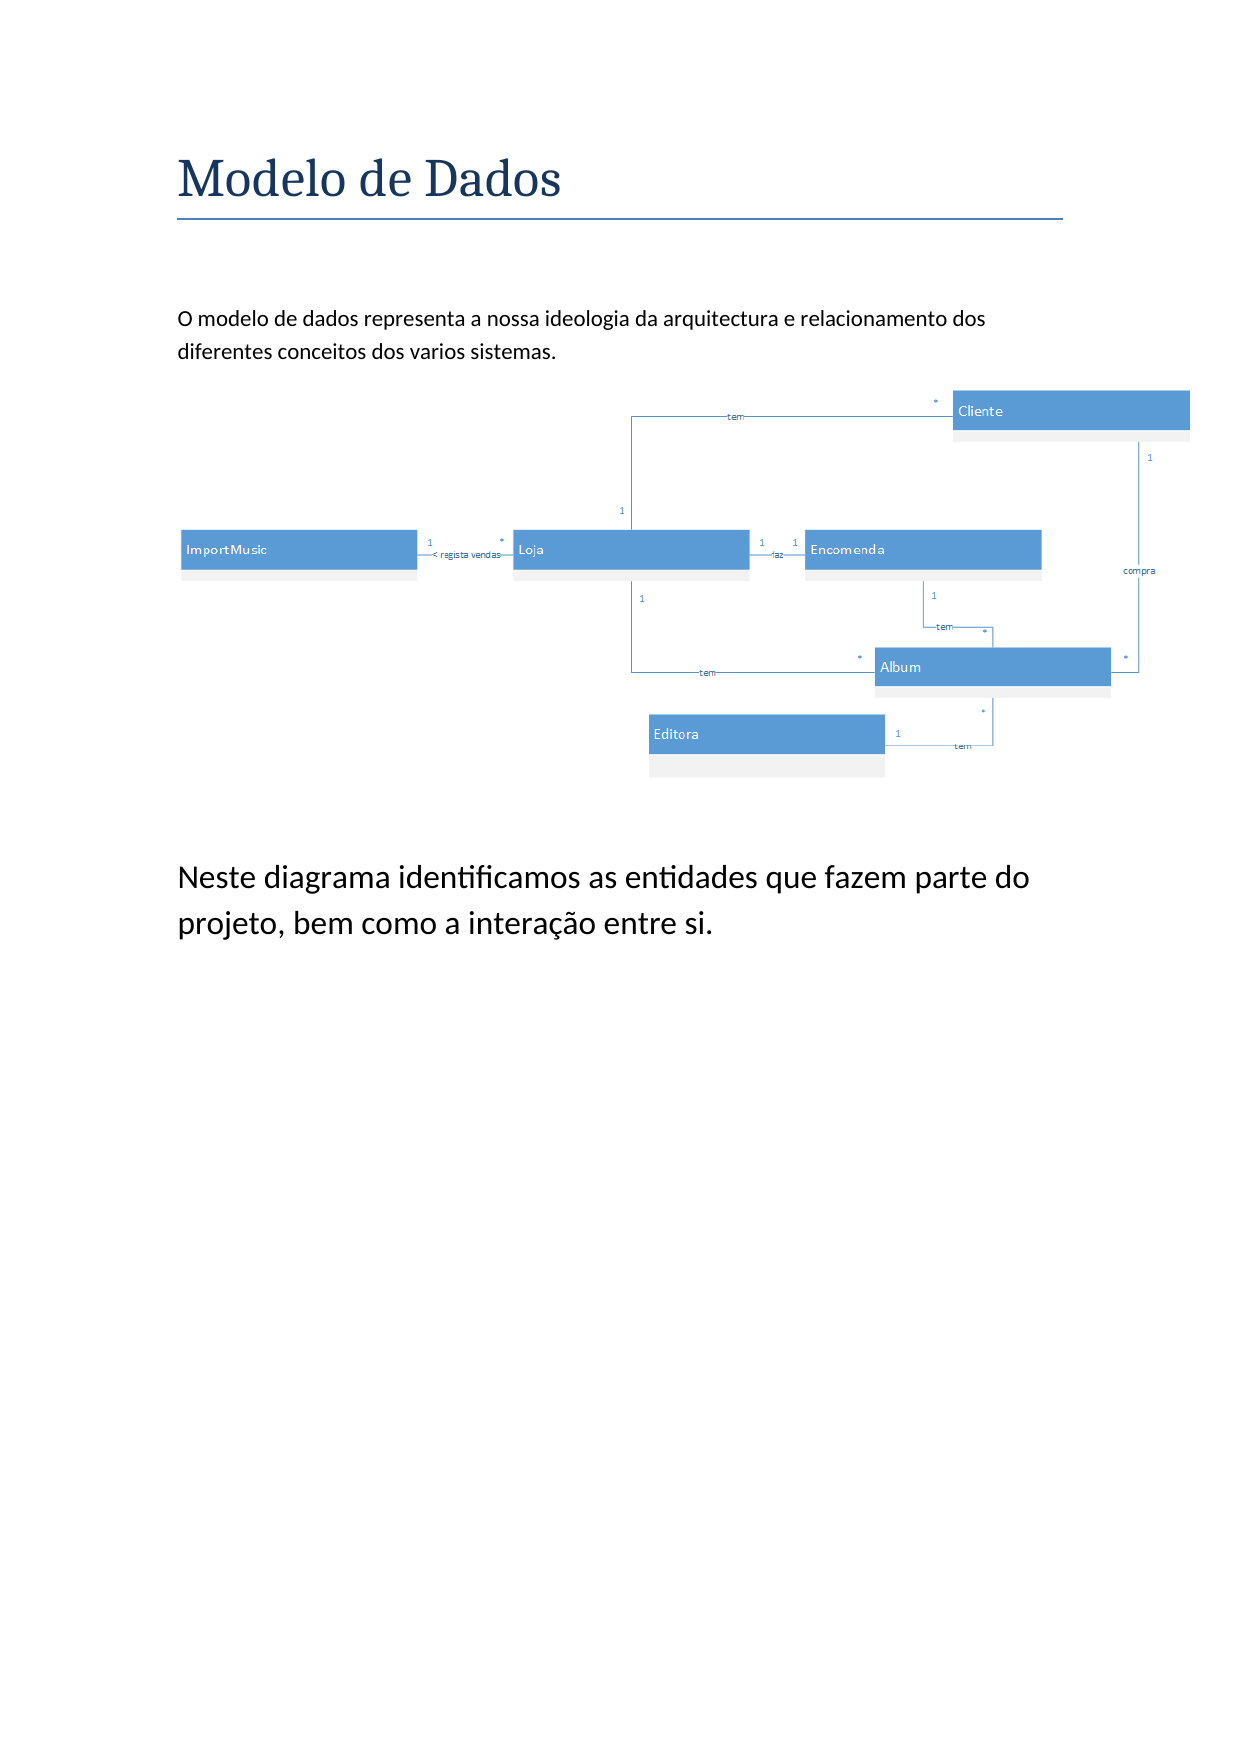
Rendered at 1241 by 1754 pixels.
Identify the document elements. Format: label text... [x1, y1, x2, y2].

picture [177, 390, 1191, 778]
subtitle Modelo de Dados [177, 148, 1063, 218]
text Neste diagrama identificamos as entidades que fazem parte do projeto, bem como a interação entre si. [177, 856, 1063, 943]
text O modelo de dados representa a nossa ideologia da arquitectura e relacionamento dos diferentes conceitos dos varios sistemas. [177, 304, 1063, 365]
